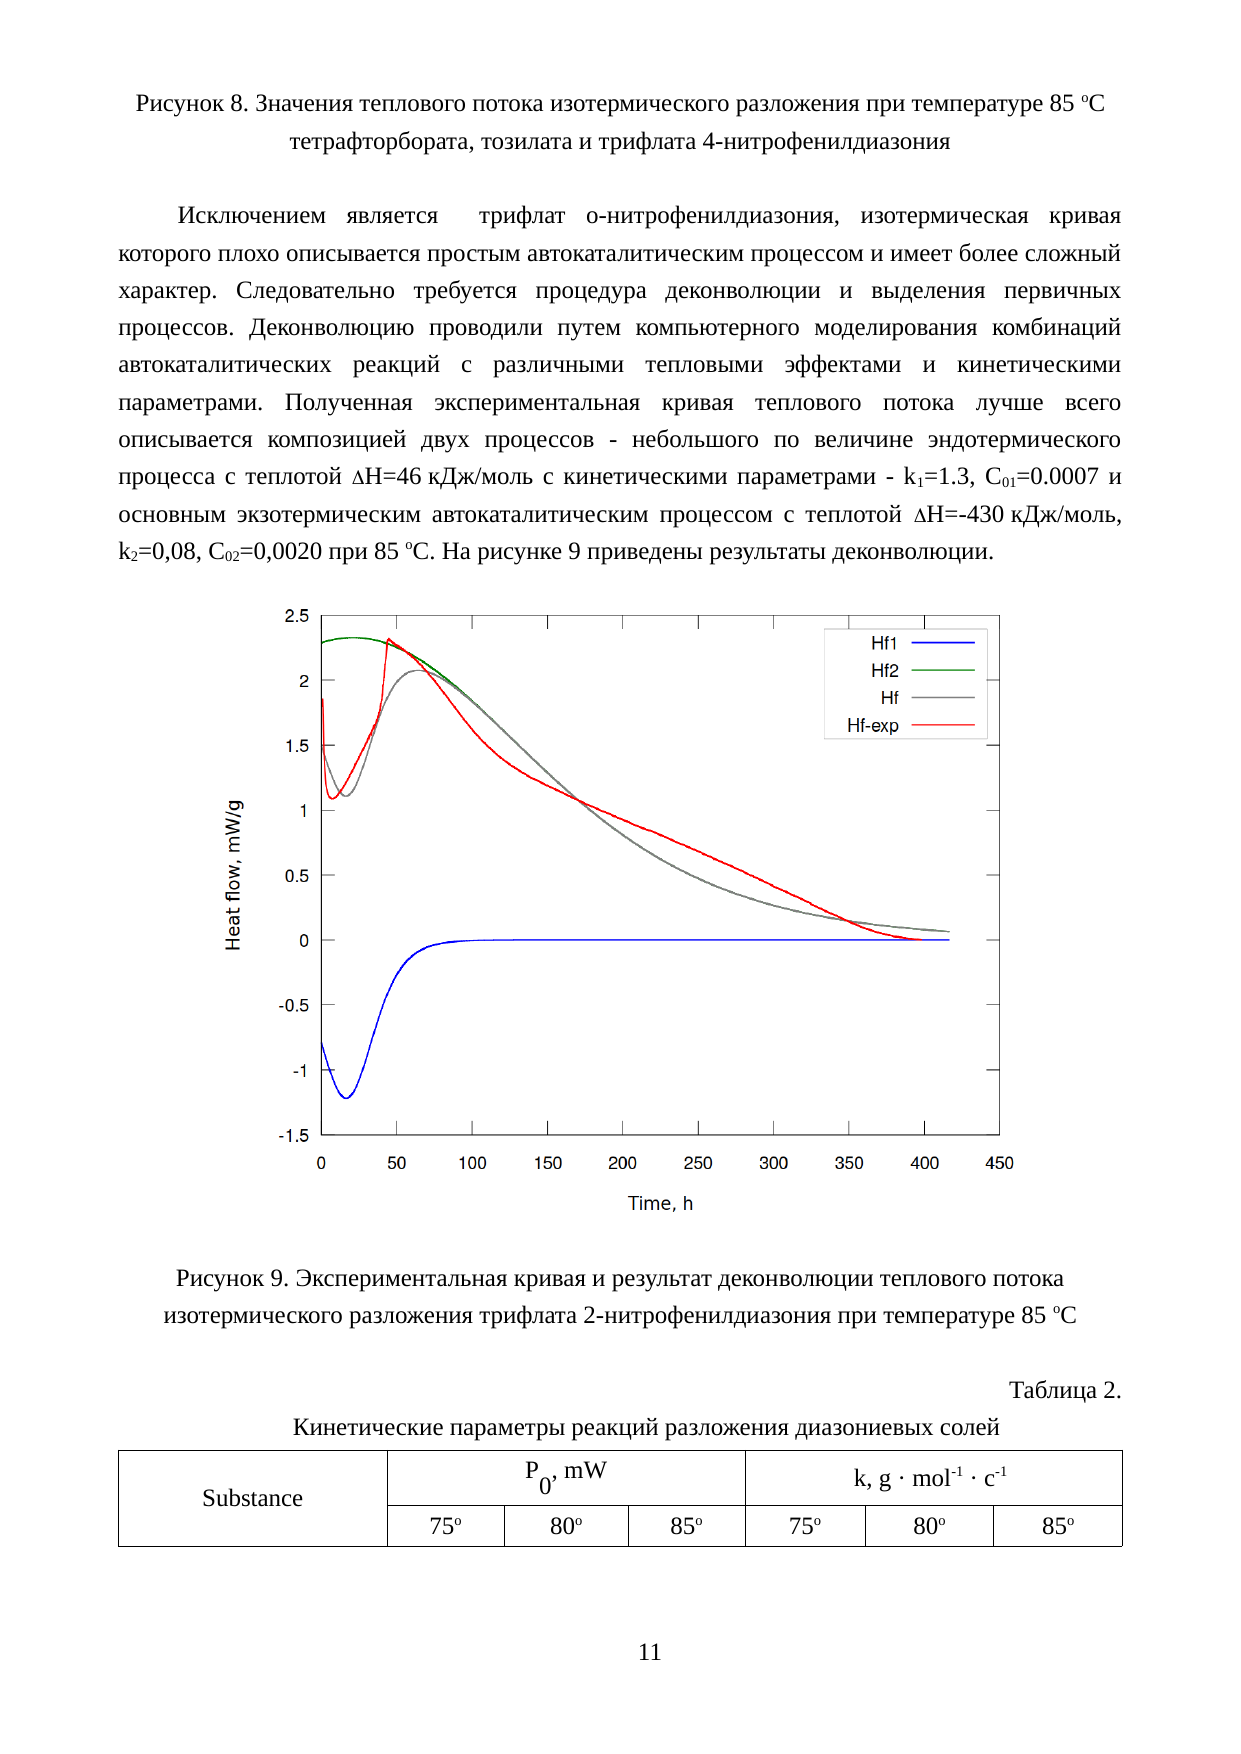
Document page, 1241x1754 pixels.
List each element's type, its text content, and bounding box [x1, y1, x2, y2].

table_cell 80o [866, 1506, 993, 1546]
text Кинетические параметры реакций разложения диазониевых солей [118, 1412, 1122, 1441]
table_cell 75o [388, 1506, 504, 1546]
table_cell 80o [505, 1506, 628, 1546]
picture [215, 604, 1025, 1218]
text Исключением является трифлат о-нитрофенилдиазония, изотермическая кривая которого плохо описывается простым автокаталитическим процессом и имеет более сложный характер. Следовательно требуется процедура деконволюции и выделения первичных процессов. Деконволюцию проводили путем компьютерного моделирования комбинаций автокаталитических реакций с различными тепловыми эффектами и кинетическими параметрами. Полученная экспериментальная кривая теплового потока лучше всего описывается композицией двух процессов - небольшого по величине эндотермического процесса с теплотой H=46 кДж/моль c кинетическими параметрами - k1=1.3, C01=0.0007 и основным экзотермическим автокаталитическим процессом с теплотой H=-430 кДж/моль, k2=0,08, C02=0,0020 при 85 оС. На рисунке 9 приведены результаты деконволюции. [118, 200, 1122, 565]
table_header Substance [119, 1451, 387, 1546]
text Таблица 2. [118, 1375, 1122, 1404]
table_header P0, mW [388, 1451, 745, 1505]
table_cell 85o [629, 1506, 745, 1546]
text Рисунок 9. Экспериментальная кривая и результат деконволюции теплового потока изотермического разложения трифлата 2-нитрофенилдиазония при температуре 85 оС [118, 1263, 1122, 1329]
table_header k, g · mol-1 · с-1 [746, 1451, 1122, 1505]
table_cell 85o [994, 1506, 1122, 1546]
table_cell 75o [746, 1506, 865, 1546]
text Рисунок 8. Значения теплового потока изотермического разложения при температуре 85 оС тетрафторбората, тозилата и трифлата 4-нитрофенилдиазония [118, 88, 1122, 154]
